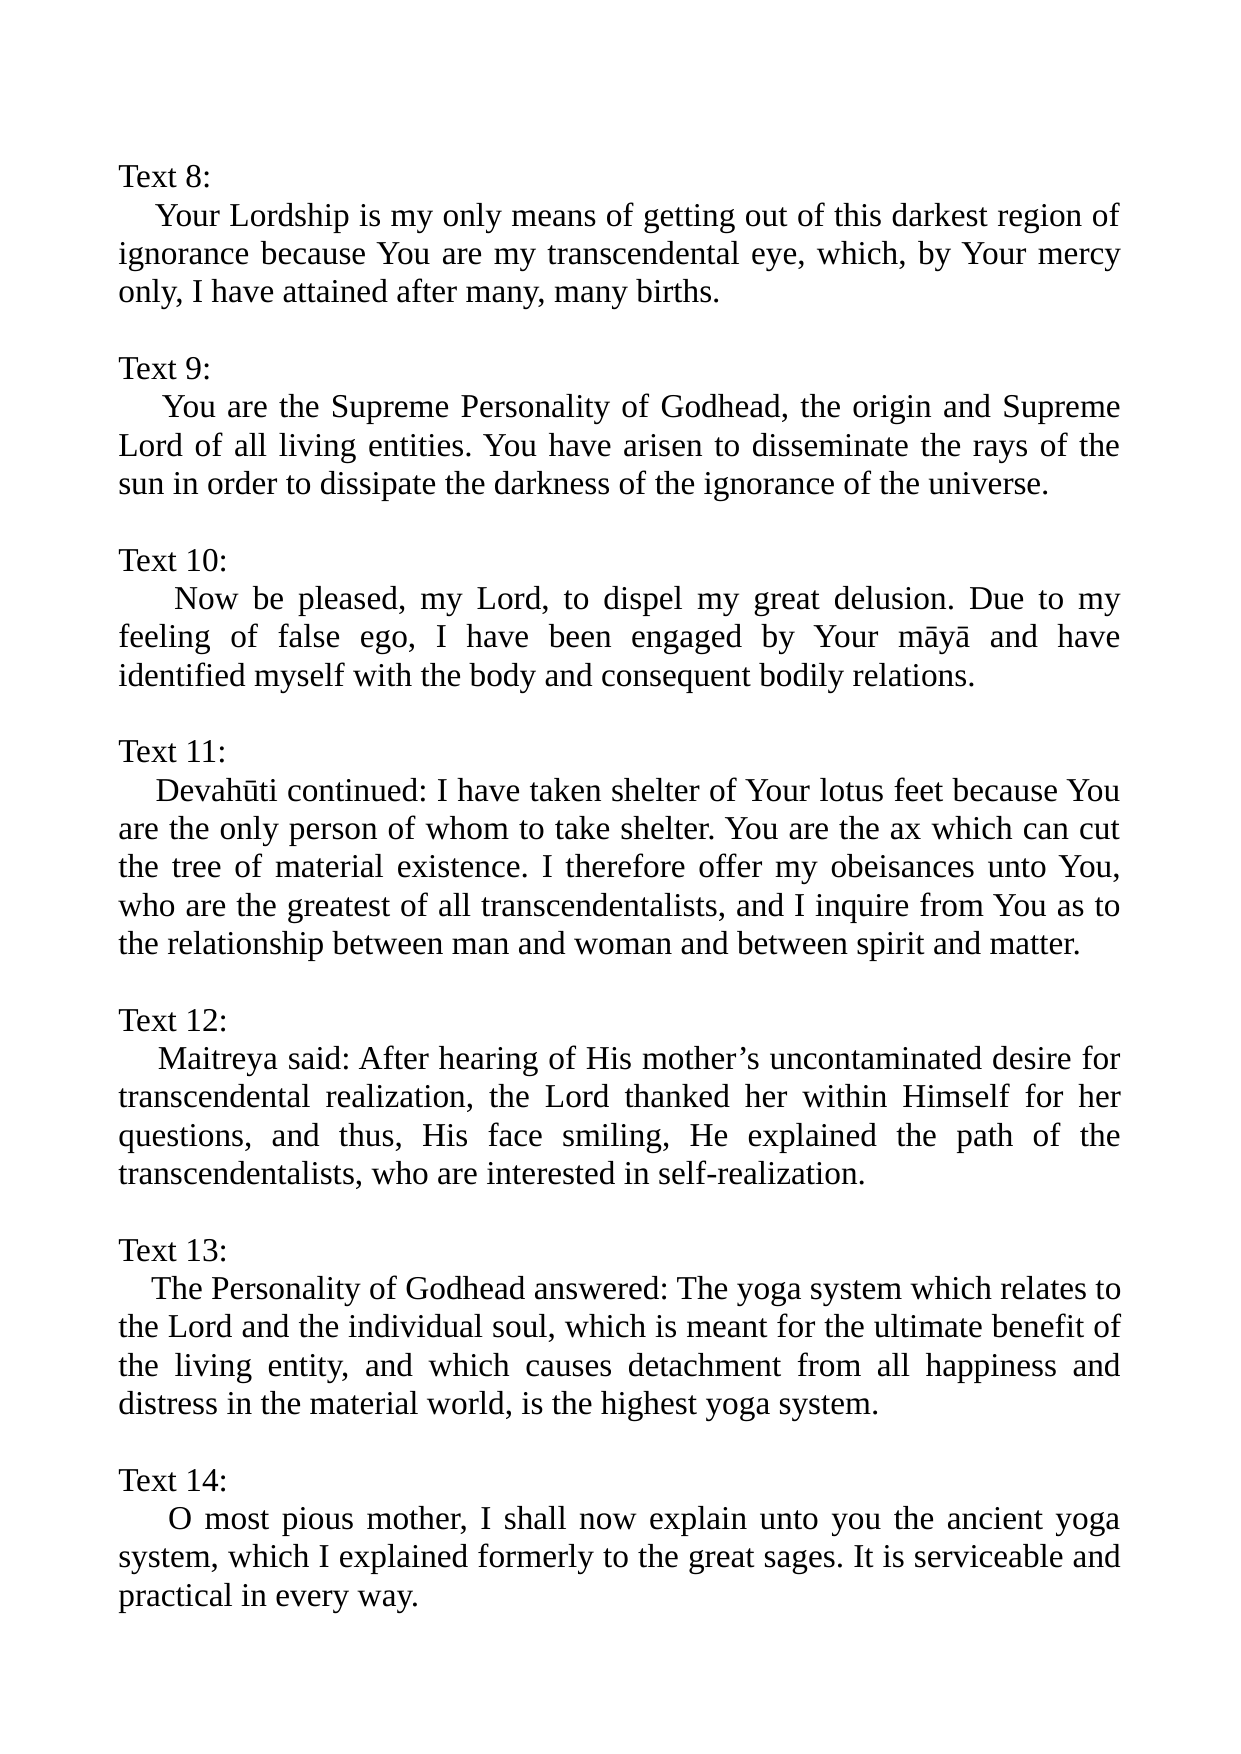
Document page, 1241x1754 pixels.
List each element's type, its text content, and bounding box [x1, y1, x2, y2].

text Text 11: [118, 731, 1122, 770]
text Devahūti continued: I have taken shelter of Your lotus feet because You are the only person of whom to take shelter. You are the ax which can cut the tree of material existence. I therefore offer my obeisances unto You, who are the greatest of all transcendentalists, and I inquire from You as to the relationship between man and woman and between spirit and matter. [118, 770, 1122, 961]
text You are the Supreme Personality of Godhead, the origin and Supreme Lord of all living entities. You have arisen to disseminate the rays of the sun in order to dissipate the darkness of the ignorance of the universe. [118, 386, 1122, 501]
text Text 8: [118, 156, 1122, 195]
text Text 9: [118, 348, 1122, 386]
text Text 10: [118, 540, 1122, 578]
text Text 13: [118, 1230, 1122, 1268]
text The Personality of Godhead answered: The yoga system which relates to the Lord and the individual soul, which is meant for the ultimate benefit of the living entity, and which causes detachment from all happiness and distress in the material world, is the highest yoga system. [118, 1268, 1122, 1421]
text Text 14: [118, 1460, 1122, 1498]
text Your Lordship is my only means of getting out of this darkest region of ignorance because You are my transcendental eye, which, by Your mercy only, I have attained after many, many births. [118, 195, 1122, 310]
text Now be pleased, my Lord, to dispel my great delusion. Due to my feeling of false ego, I have been engaged by Your māyā and have identified myself with the body and consequent bodily relations. [118, 578, 1122, 693]
text O most pious mother, I shall now explain unto you the ancient yoga system, which I explained formerly to the great sages. It is serviceable and practical in every way. [118, 1498, 1122, 1613]
text Text 12: [118, 1000, 1122, 1038]
text Maitreya said: After hearing of His mother’s uncontaminated desire for transcendental realization, the Lord thanked her within Himself for her questions, and thus, His face smiling, He explained the path of the transcendentalists, who are interested in self-realization. [118, 1038, 1122, 1191]
